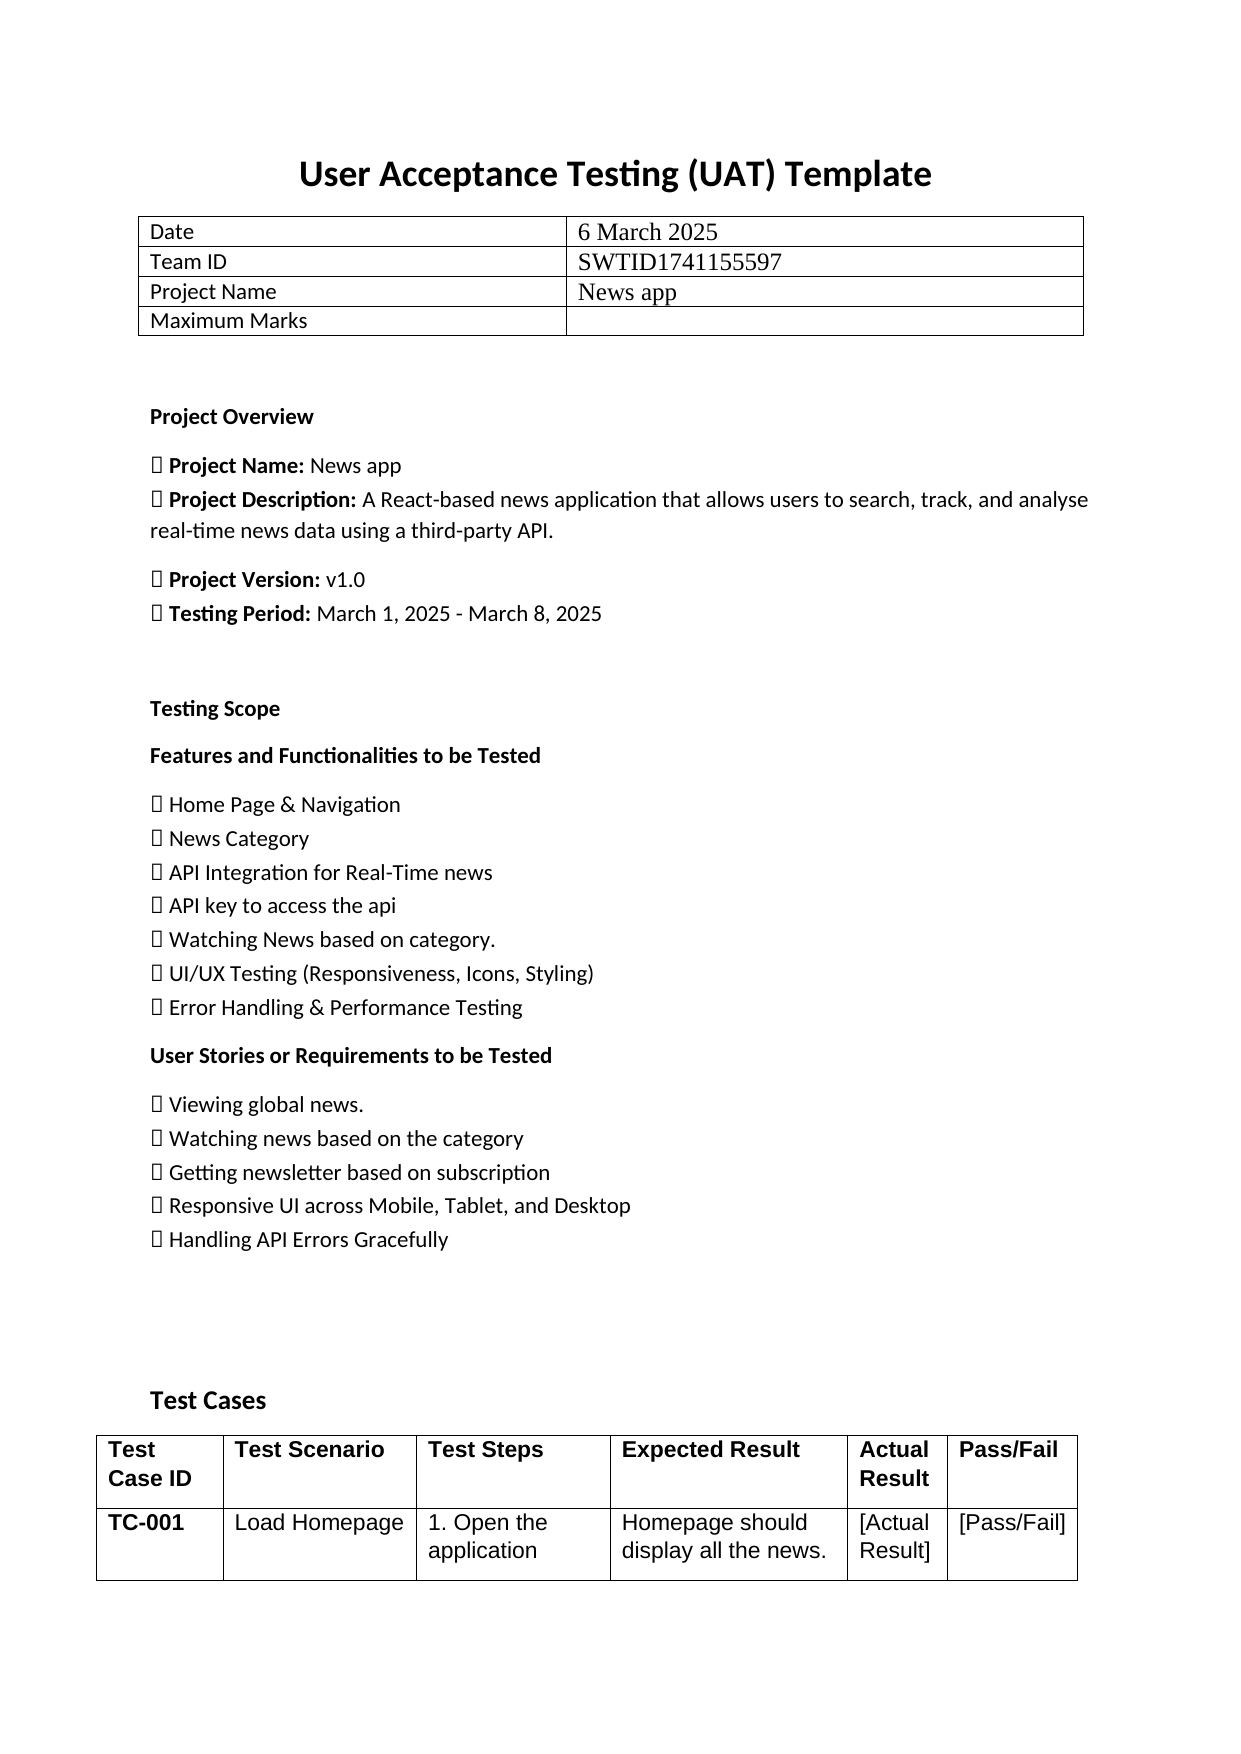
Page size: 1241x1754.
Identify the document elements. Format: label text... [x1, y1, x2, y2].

table_cell News app [567, 277, 1083, 306]
table_cell Homepage should display all the news. [611, 1509, 847, 1580]
text 📌 Viewing global news. 📌 Watching news based on the category 📌 Getting newsletter based on subscription 📌 Responsive UI across Mobile, Tablet, and Desktop 📌 Handling API Errors Gracefully [150, 1088, 1090, 1254]
table_cell SWTID1741155597 [567, 247, 1083, 276]
text 📌 Project Name: News app 📌 Project Description: A React-based news application that allows users to search, track, and analyse real-time news data using a third-party API. [150, 449, 1090, 544]
table_cell [Pass/Fail] [948, 1509, 1077, 1580]
table_cell [567, 307, 1083, 335]
table_cell 1. Open the application [417, 1509, 610, 1580]
text Test Cases [150, 1383, 1090, 1416]
table_cell TC-001 [97, 1509, 223, 1580]
table_header Test Scenario [224, 1436, 416, 1508]
table_cell Team ID [139, 247, 566, 276]
table_header Test Steps [417, 1436, 610, 1508]
table_cell Maximum Marks [139, 307, 566, 335]
text ✅ Home Page & Navigation ✅ News Category ✅ API Integration for Real-Time news ✅ API key to access the api ✅ Watching News based on category. ✅ UI/UX Testing (Responsiveness, Icons, Styling) ✅ Error Handling & Performance Testing [150, 788, 1090, 1022]
table_header Test Case ID [97, 1436, 223, 1508]
table_header 6 March 2025 [567, 217, 1083, 246]
text 📌 Project Version: v1.0 📌 Testing Period: March 1, 2025 - March 8, 2025 [150, 563, 1090, 628]
table_cell Load Homepage [224, 1509, 416, 1580]
table_header Actual Result [848, 1436, 947, 1508]
table_cell Project Name [139, 277, 566, 306]
text Project Overview [150, 402, 1090, 431]
text Features and Functionalities to be Tested [150, 741, 1090, 769]
text User Stories or Requirements to be Tested [150, 1041, 1090, 1069]
table_header Expected Result [611, 1436, 847, 1508]
text Testing Scope [150, 694, 1090, 722]
table_cell [Actual Result] [848, 1509, 947, 1580]
table_header Date [139, 217, 566, 246]
text User Acceptance Testing (UAT) Template [150, 150, 1090, 196]
table_header Pass/Fail [948, 1436, 1077, 1508]
